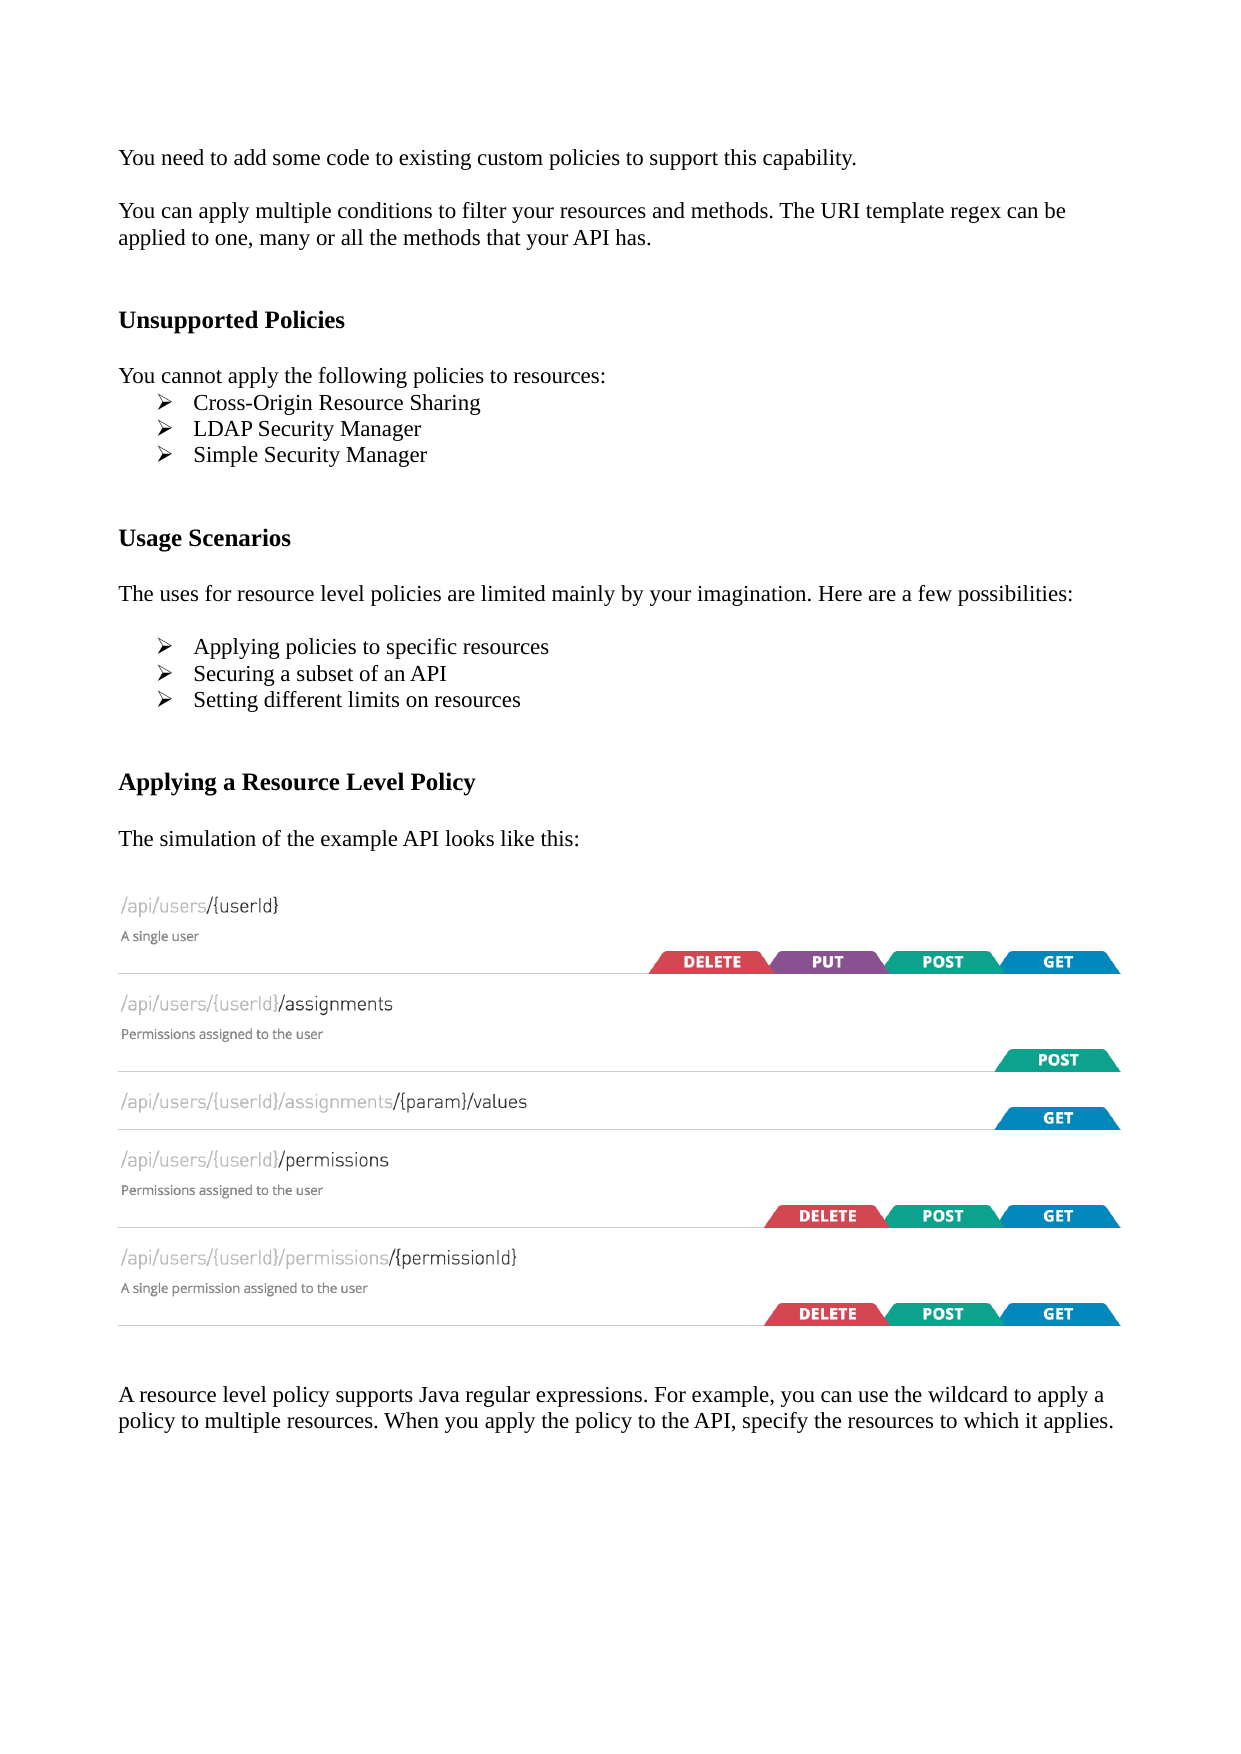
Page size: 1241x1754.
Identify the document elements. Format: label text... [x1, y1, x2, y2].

text A resource level policy supports Java regular expressions. For example, you can use the wildcard to apply a policy to multiple resources. When you apply the policy to the API, specify the resources to which it applies. [118, 1381, 1122, 1434]
text Applying a Resource Level Policy [118, 767, 1122, 796]
text Usage Scenarios [118, 523, 1122, 552]
text You cannot apply the following policies to resources: [118, 362, 1122, 389]
text You can apply multiple conditions to filter your resources and methods. The URI template regex can be applied to one, many or all the methods that your API has. [118, 197, 1122, 250]
list Cross-Origin Resource Sharing [156, 389, 1122, 415]
text You need to add some code to existing custom policies to support this capability. [118, 144, 1122, 171]
list Simple Security Manager [156, 442, 1122, 468]
list Securing a subset of an API [156, 659, 1122, 686]
text Unsupported Policies [118, 305, 1122, 334]
list LDAP Security Manager [156, 415, 1122, 442]
picture [118, 877, 1123, 1329]
text The simulation of the example API looks like this: [118, 825, 1122, 851]
text The uses for resource level policies are limited mainly by your imagination. Here are a few possibilities: [118, 581, 1122, 607]
list Applying policies to specific resources [156, 633, 1122, 659]
list Setting different limits on resources [156, 686, 1122, 712]
